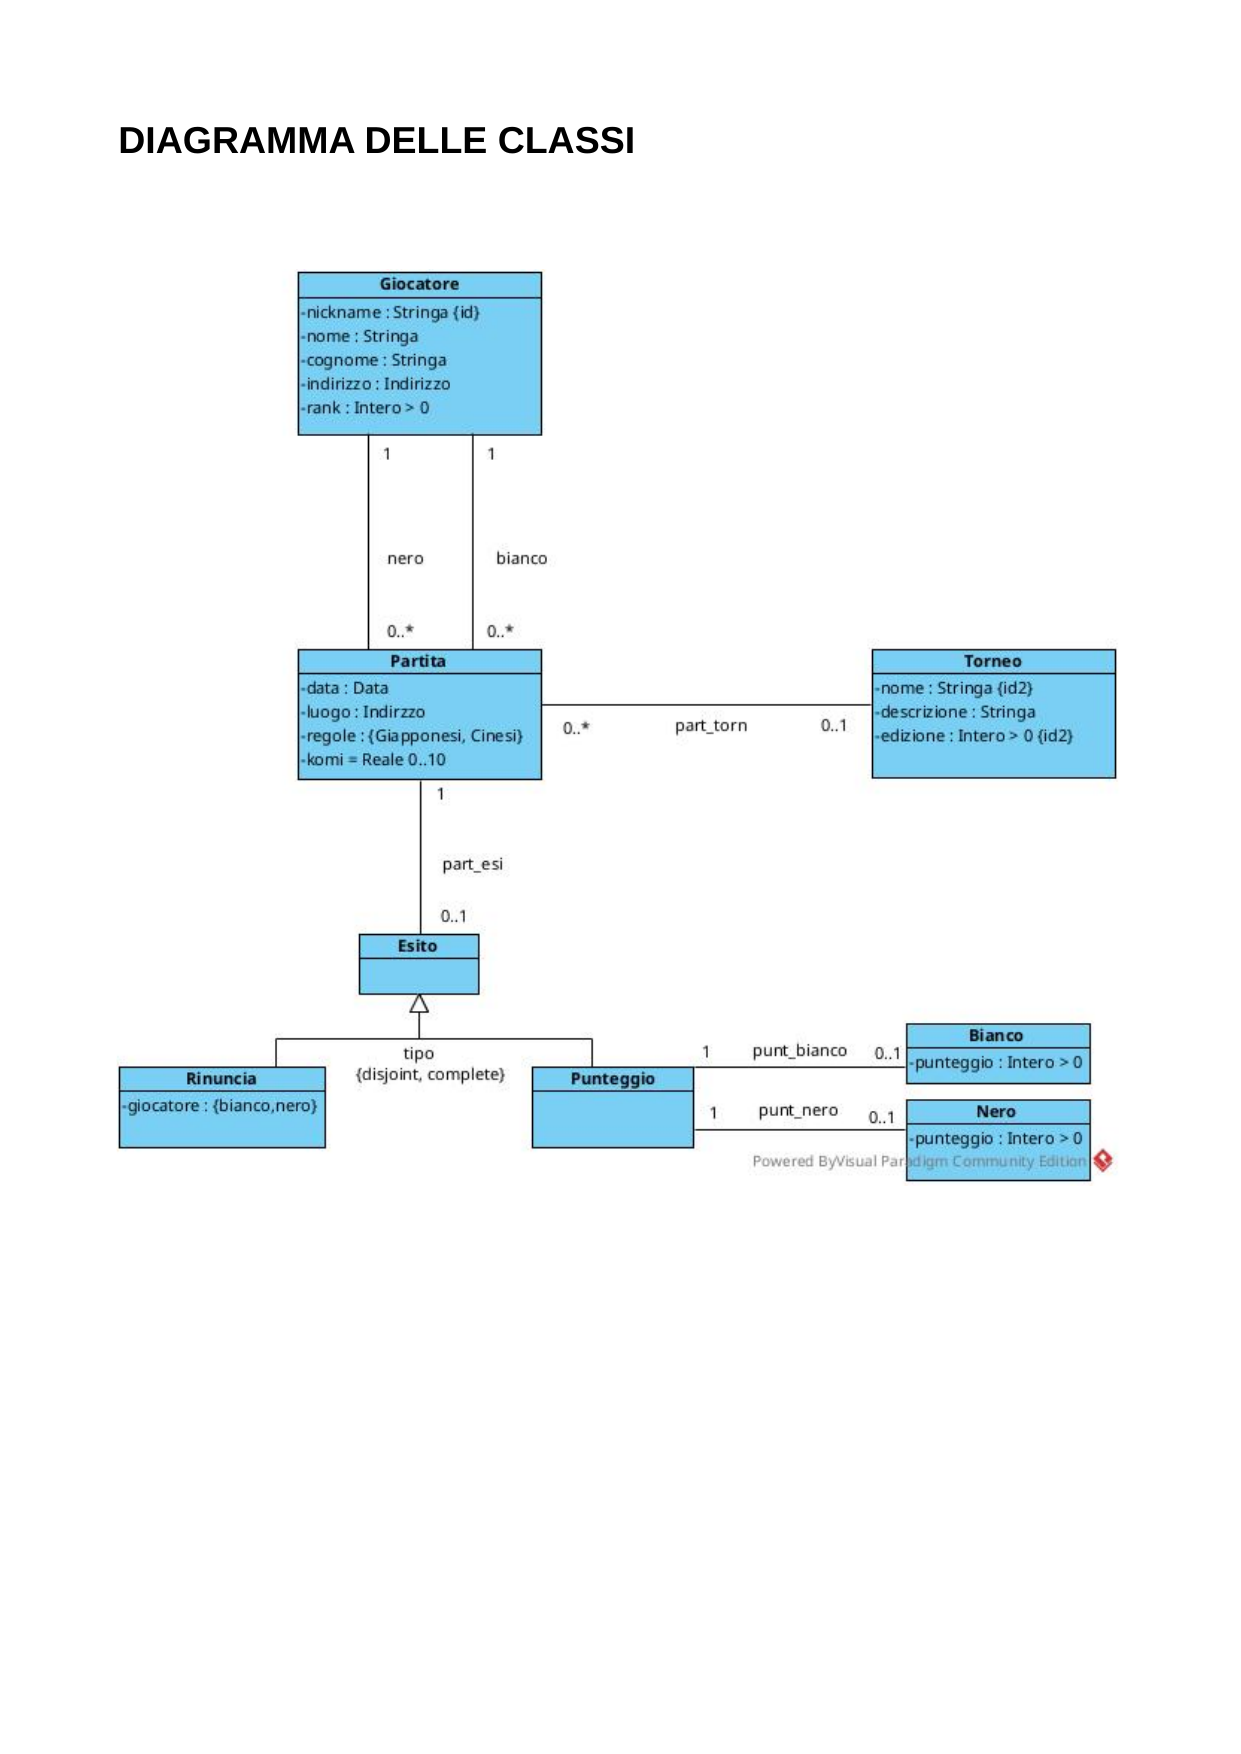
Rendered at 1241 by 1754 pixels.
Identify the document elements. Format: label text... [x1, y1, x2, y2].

subtitle DIAGRAMMA DELLE CLASSI [118, 118, 1122, 161]
picture [116, 269, 1121, 1186]
